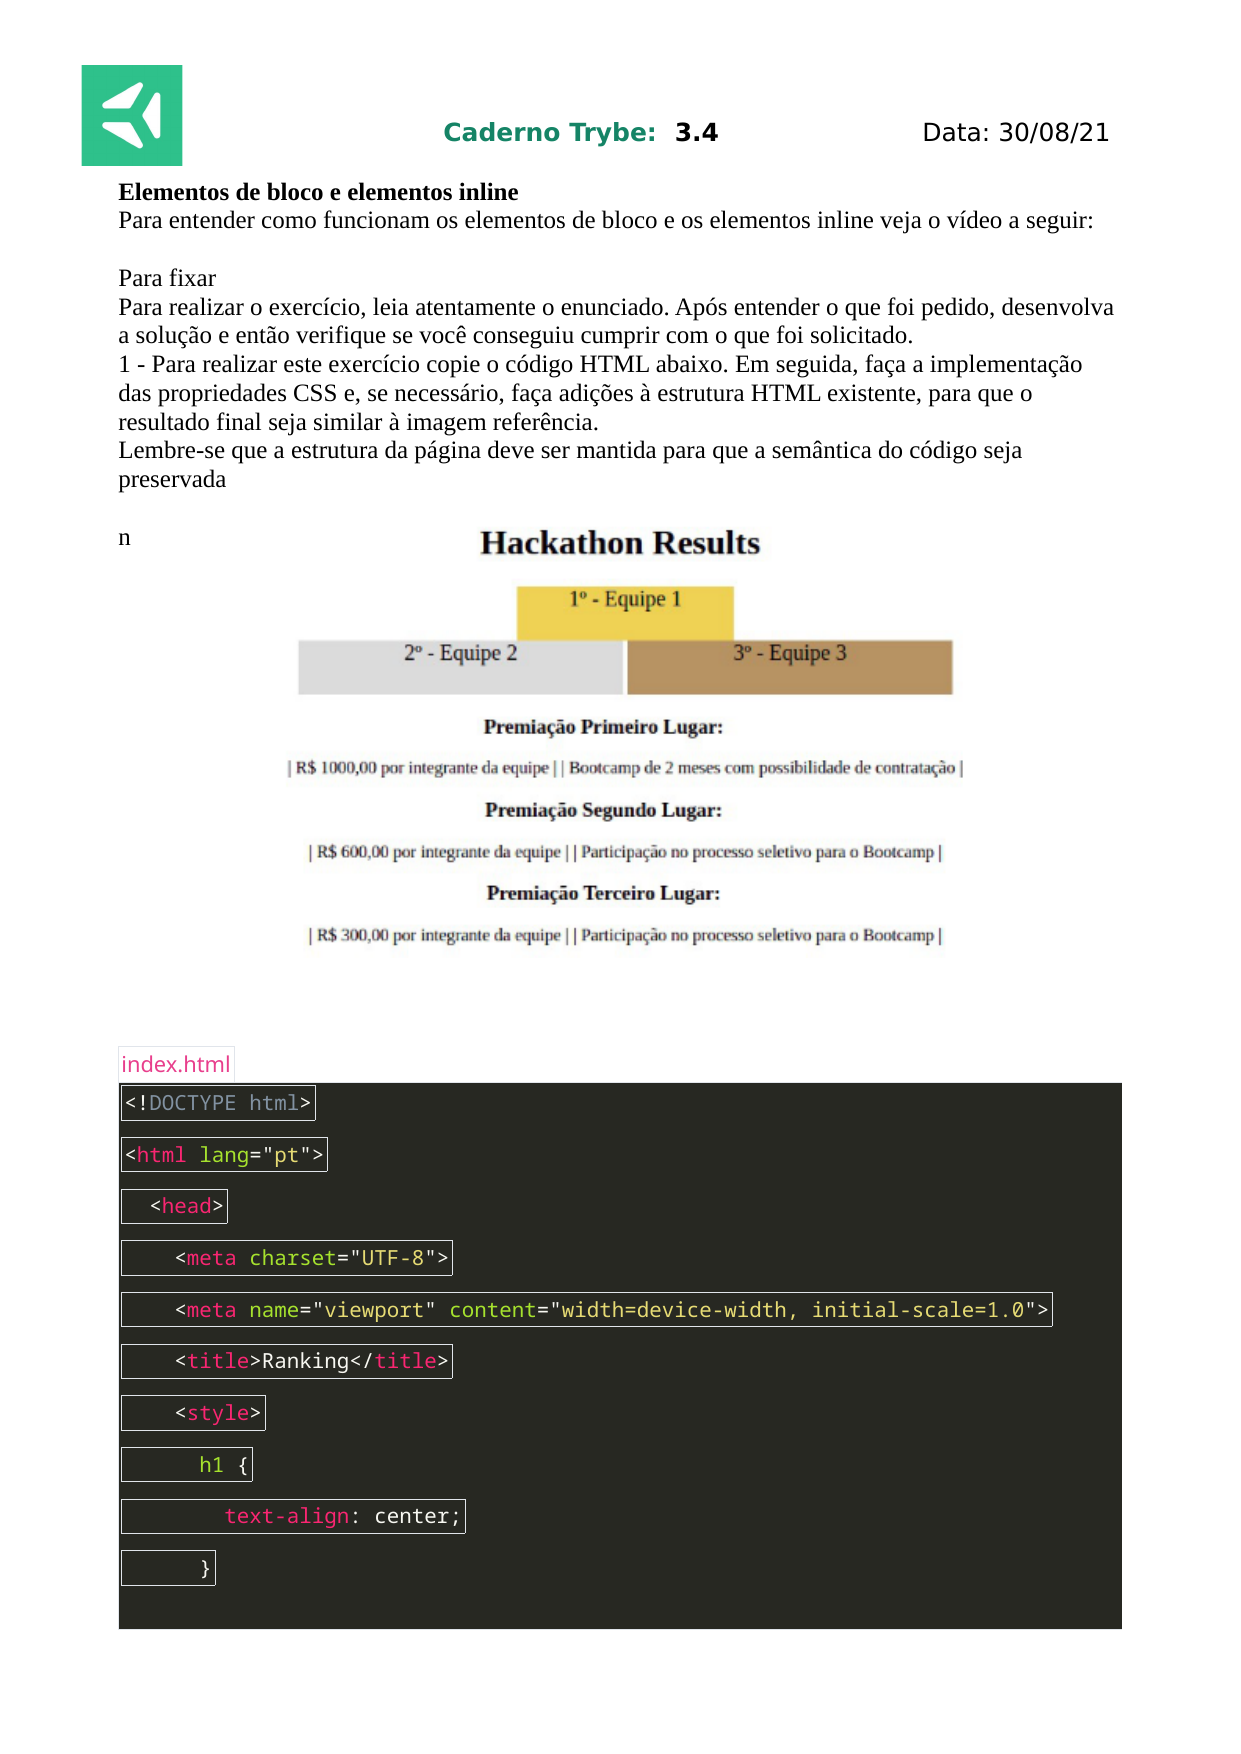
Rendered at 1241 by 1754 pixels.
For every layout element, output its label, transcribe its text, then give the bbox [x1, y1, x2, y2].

picture [263, 521, 977, 958]
text Lembre-se que a estrutura da página deve ser mantida para que a semântica do código seja preservada [118, 436, 1122, 493]
text <!DOCTYPE html> [119, 1083, 1122, 1120]
text Elementos de bloco e elementos inline [118, 177, 1122, 206]
text index.html [118, 1011, 1122, 1082]
text Para fixar [118, 263, 1122, 292]
text Para realizar o exercício, leia atentamente o enunciado. Após entender o que foi pedido, desenvolva a solução e então verifique se você conseguiu cumprir com o que foi solicitado. [118, 292, 1122, 349]
text <meta charset="UTF-8"> [119, 1237, 1122, 1275]
text <head> [119, 1186, 1122, 1223]
text <html lang="pt"> [119, 1134, 1122, 1171]
text <style> [119, 1392, 1122, 1430]
picture [81, 65, 183, 166]
text text-align: center; [119, 1496, 1122, 1533]
text } [119, 1547, 1122, 1585]
text [977, 522, 1122, 551]
text n [118, 522, 263, 551]
text <title>Ranking</title> [119, 1341, 1122, 1378]
text Para entender como funcionam os elementos de bloco e os elementos inline veja o vídeo a seguir: [118, 206, 1122, 234]
text h1 { [119, 1444, 1122, 1481]
text <meta name="viewport" content="width=device-width, initial-scale=1.0"> [119, 1289, 1122, 1326]
text 1 - Para realizar este exercício copie o código HTML abaixo. Em seguida, faça a implementação das propriedades CSS e, se necessário, faça adições à estrutura HTML existente, para que o resultado final seja similar à imagem referência. [118, 349, 1122, 436]
